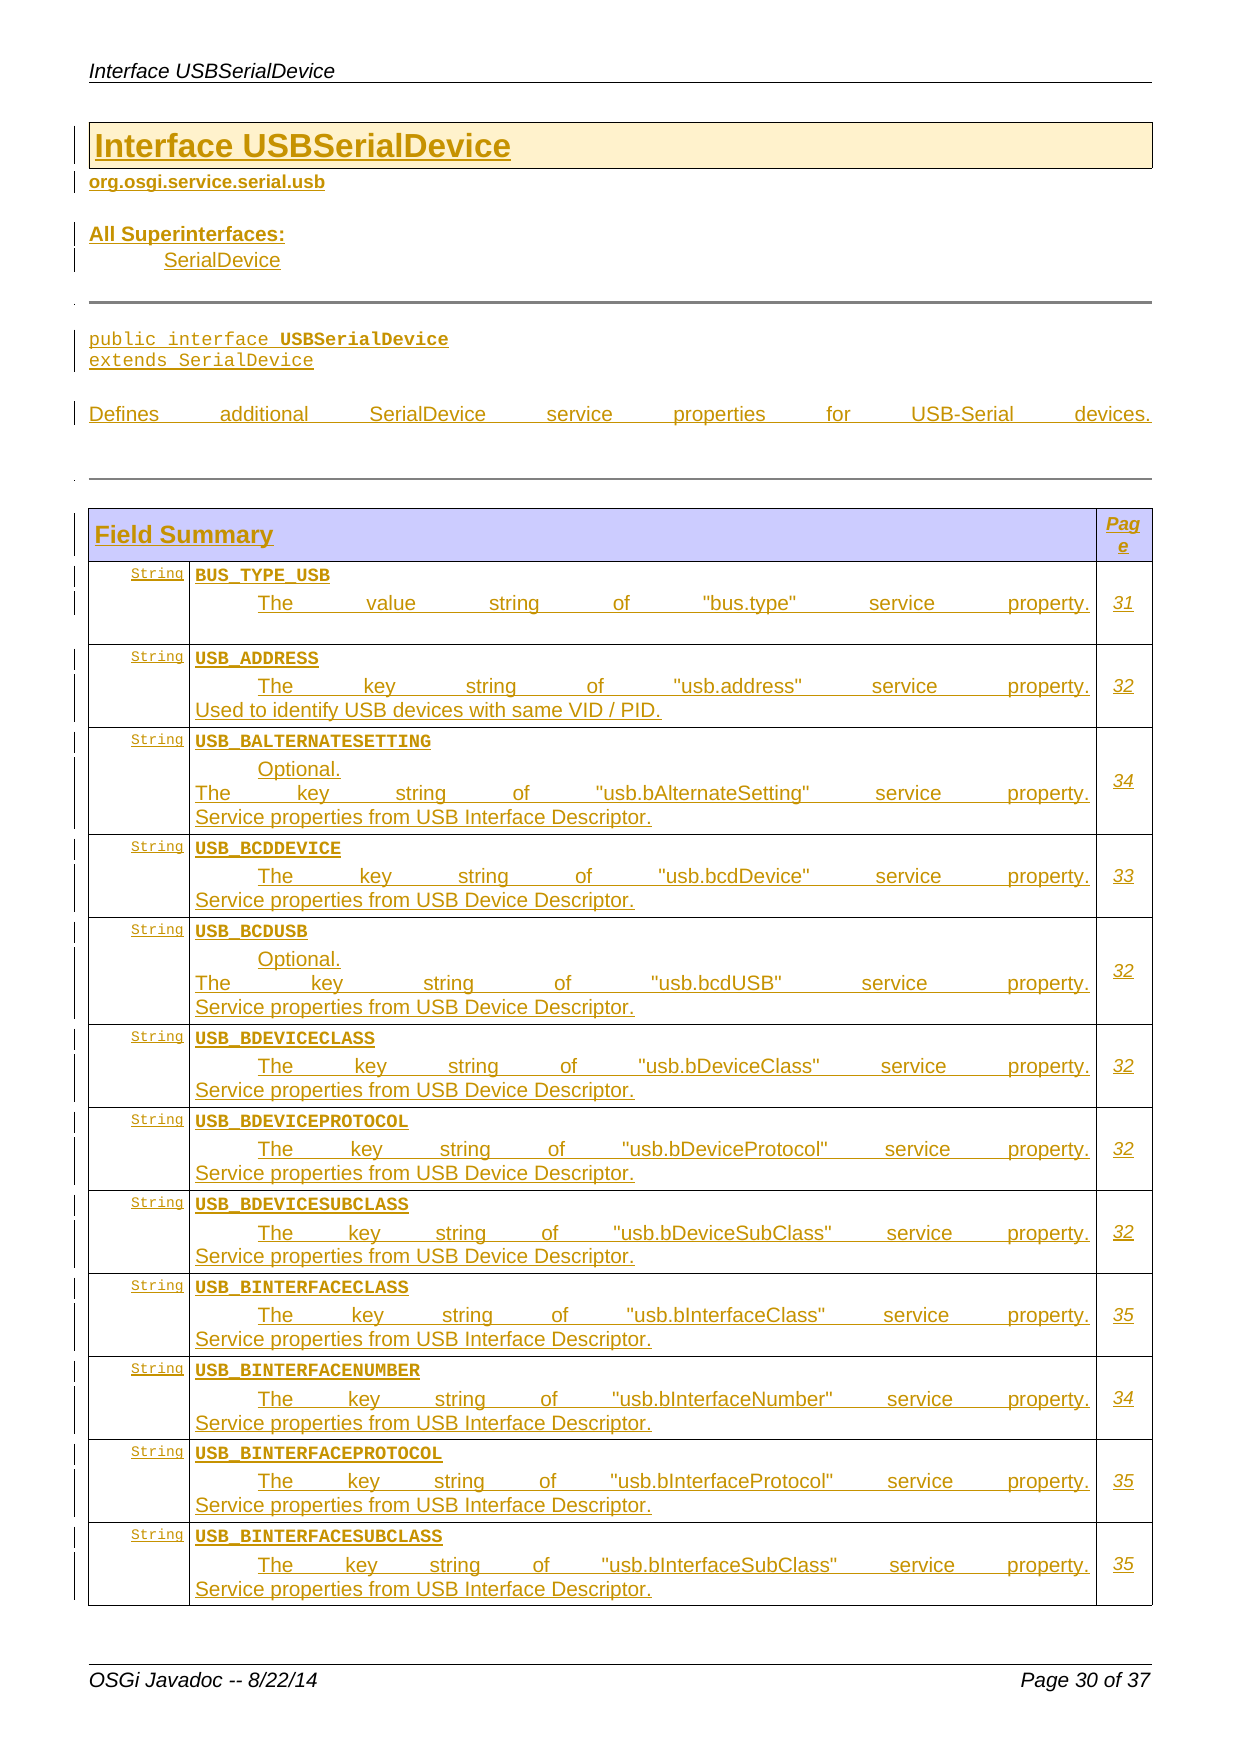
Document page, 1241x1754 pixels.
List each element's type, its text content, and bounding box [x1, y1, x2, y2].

table_cell String [89, 918, 189, 1024]
table_cell 36 [1097, 1440, 1152, 1522]
table_cell USB_BCDDEVICE The key string of "usb.bcdDevice" service property. Service properties from USB Device Descriptor. [190, 835, 1096, 917]
table_cell USB_BINTERFACESUBCLASS The key string of "usb.bInterfaceSubClass" service property. Service properties from USB Interface Descriptor. [190, 1523, 1096, 1605]
table_cell String [89, 1025, 189, 1107]
table_header Page [1097, 509, 1152, 561]
subtitle All Superinterfaces: [88, 222, 1152, 246]
table_cell String [89, 1274, 189, 1356]
table_cell 33 [1097, 1025, 1152, 1107]
table_cell USB_BCDUSB Optional. The key string of "usb.bcdUSB" service property. Service properties from USB Device Descriptor. [190, 918, 1096, 1024]
subtitle Interface USBSerialDevice [90, 123, 1152, 168]
table_cell String [89, 835, 189, 917]
text SerialDevice [163, 248, 1152, 272]
table_cell 33 [1097, 645, 1152, 727]
table_cell USB_BDEVICESUBCLASS The key string of "usb.bDeviceSubClass" service property. Service properties from USB Device Descriptor. [190, 1191, 1096, 1273]
table_cell USB_ADDRESS The key string of "usb.address" service property. Used to identify USB devices with same VID / PID. [190, 645, 1096, 727]
table_cell USB_BINTERFACENUMBER The key string of "usb.bInterfaceNumber" service property. Service properties from USB Interface Descriptor. [190, 1357, 1096, 1439]
text Defines additional SerialDevice service properties for USB-Serial devices. [88, 401, 1152, 422]
table_cell String [89, 1108, 189, 1190]
table_cell 35 [1097, 1357, 1152, 1439]
table_cell 33 [1097, 918, 1152, 1024]
text public interface USBSerialDevice [88, 330, 1152, 351]
table_cell String [89, 1357, 189, 1439]
table_cell USB_BDEVICEPROTOCOL The key string of "usb.bDeviceProtocol" service property. Service properties from USB Device Descriptor. [190, 1108, 1096, 1190]
table_cell USB_BINTERFACECLASS The key string of "usb.bInterfaceClass" service property. Service properties from USB Interface Descriptor. [190, 1274, 1096, 1356]
table_cell 36 [1097, 1523, 1152, 1605]
table_cell String [89, 1523, 189, 1605]
table_cell 33 [1097, 1191, 1152, 1273]
table_cell String [89, 645, 189, 727]
table_cell String [89, 1440, 189, 1522]
table_cell 35 [1097, 728, 1152, 834]
table_cell USB_BDEVICECLASS The key string of "usb.bDeviceClass" service property. Service properties from USB Device Descriptor. [190, 1025, 1096, 1107]
table_cell USB_BALTERNATESETTING Optional. The key string of "usb.bAlternateSetting" service property. Service properties from USB Interface Descriptor. [190, 728, 1096, 834]
table_cell 36 [1097, 1274, 1152, 1356]
text [88, 423, 1152, 449]
table_cell USB_BINTERFACEPROTOCOL The key string of "usb.bInterfaceProtocol" service property. Service properties from USB Interface Descriptor. [190, 1440, 1096, 1522]
table_cell String [89, 728, 189, 834]
text extends SerialDevice [88, 351, 1152, 372]
table_cell 34 [1097, 835, 1152, 917]
table_cell BUS_TYPE_USB The value string of "bus.type" service property. [190, 562, 1096, 644]
table_cell String [89, 562, 189, 644]
table_cell 33 [1097, 1108, 1152, 1190]
text org.osgi.service.serial.usb [88, 171, 1152, 193]
table_cell 32 [1097, 562, 1152, 644]
table_header Field Summary [89, 509, 1096, 561]
table_cell String [89, 1191, 189, 1273]
